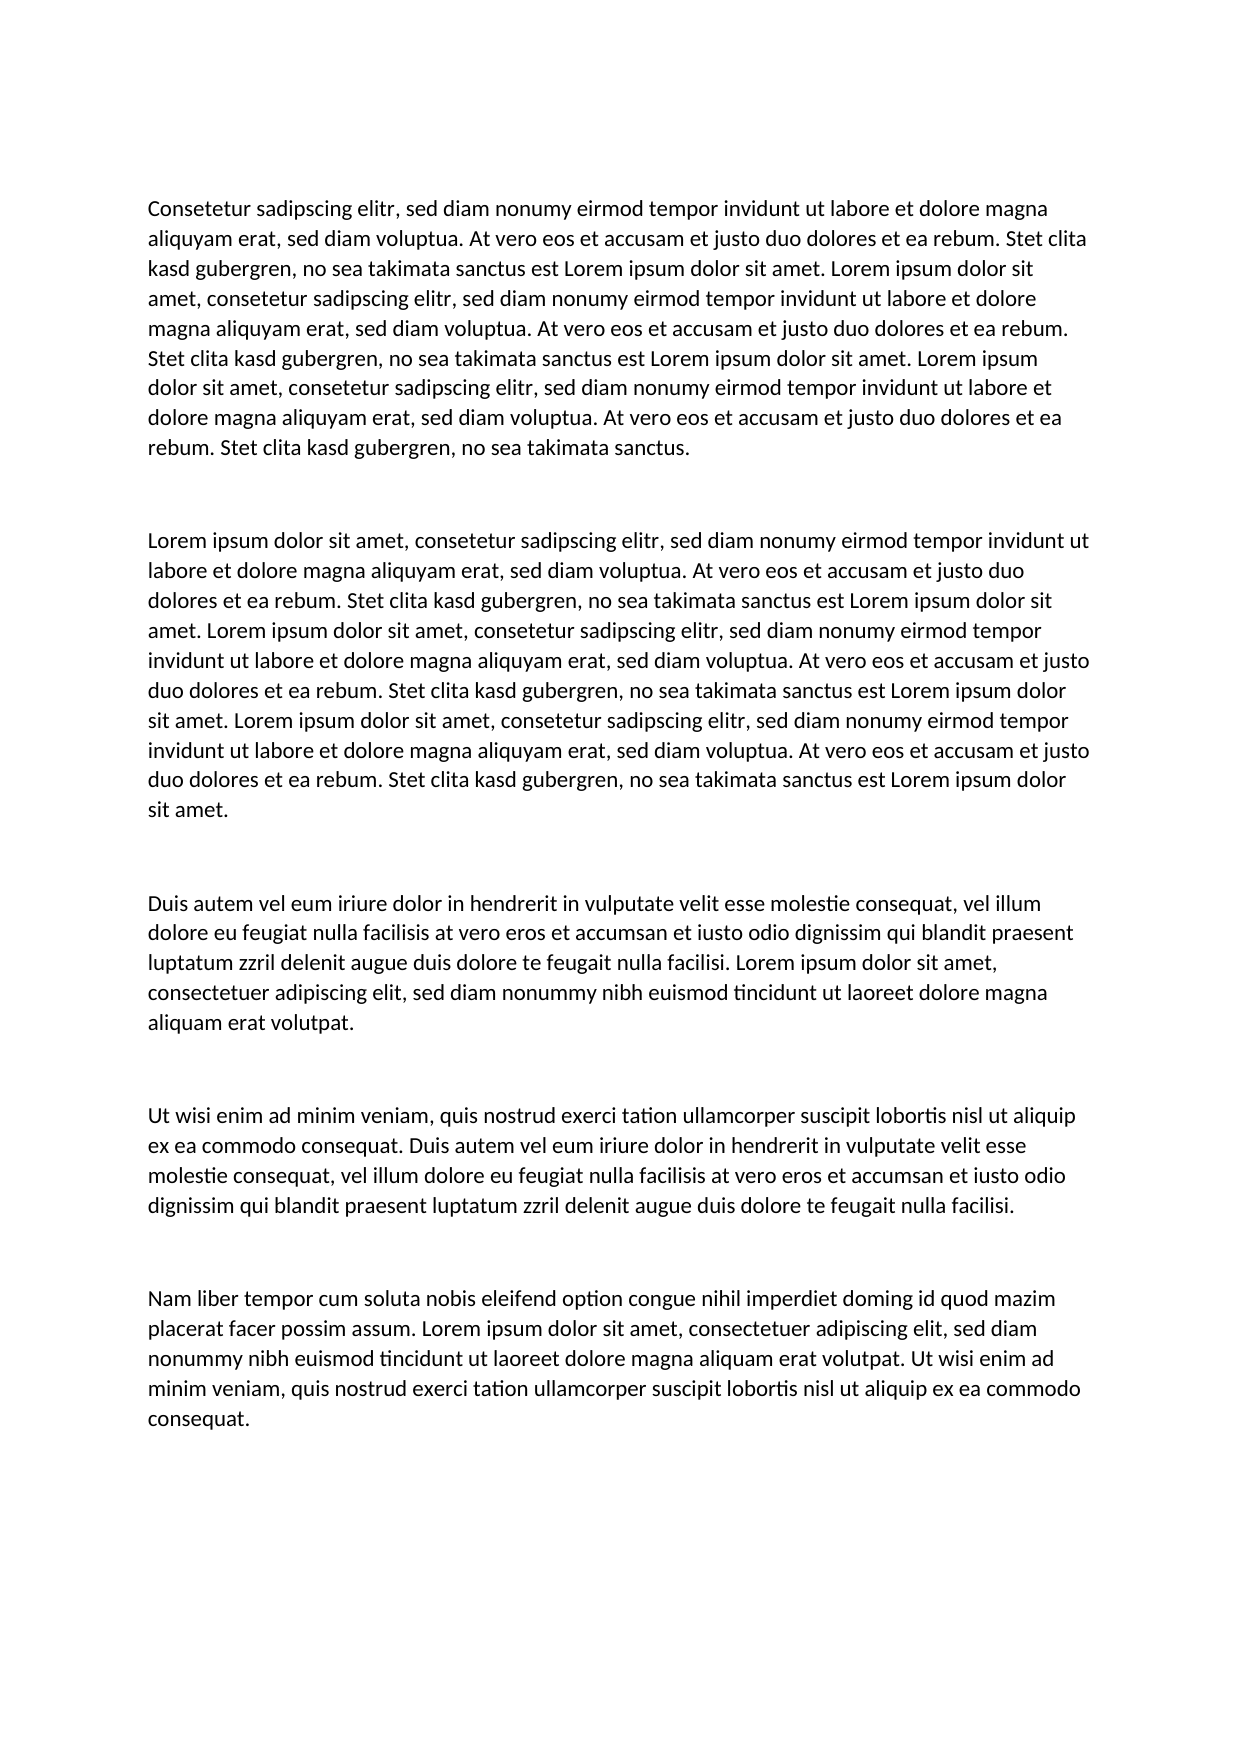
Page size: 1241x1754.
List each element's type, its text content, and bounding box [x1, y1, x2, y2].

text Duis autem vel eum iriure dolor in hendrerit in vulputate velit esse molestie consequat, vel illum dolore eu feugiat nulla facilisis at vero eros et accumsan et iusto odio dignissim qui blandit praesent luptatum zzril delenit augue duis dolore te feugait nulla facilisi. Lorem ipsum dolor sit amet, consectetuer adipiscing elit, sed diam nonummy nibh euismod tincidunt ut laoreet dolore magna aliquam erat volutpat. [148, 889, 1093, 1036]
text Ut wisi enim ad minim veniam, quis nostrud exerci tation ullamcorper suscipit lobortis nisl ut aliquip ex ea commodo consequat. Duis autem vel eum iriure dolor in hendrerit in vulputate velit esse molestie consequat, vel illum dolore eu feugiat nulla facilisis at vero eros et accumsan et iusto odio dignissim qui blandit praesent luptatum zzril delenit augue duis dolore te feugait nulla facilisi. [148, 1101, 1093, 1219]
text Consetetur sadipscing elitr, sed diam nonumy eirmod tempor invidunt ut labore et dolore magna aliquyam erat, sed diam voluptua. At vero eos et accusam et justo duo dolores et ea rebum. Stet clita kasd gubergren, no sea takimata sanctus est Lorem ipsum dolor sit amet. Lorem ipsum dolor sit amet, consetetur sadipscing elitr, sed diam nonumy eirmod tempor invidunt ut labore et dolore magna aliquyam erat, sed diam voluptua. At vero eos et accusam et justo duo dolores et ea rebum. Stet clita kasd gubergren, no sea takimata sanctus est Lorem ipsum dolor sit amet. Lorem ipsum dolor sit amet, consetetur sadipscing elitr, sed diam nonumy eirmod tempor invidunt ut labore et dolore magna aliquyam erat, sed diam voluptua. At vero eos et accusam et justo duo dolores et ea rebum. Stet clita kasd gubergren, no sea takimata sanctus. [148, 194, 1093, 461]
text Nam liber tempor cum soluta nobis eleifend option congue nihil imperdiet doming id quod mazim placerat facer possim assum. Lorem ipsum dolor sit amet, consectetuer adipiscing elit, sed diam nonummy nibh euismod tincidunt ut laoreet dolore magna aliquam erat volutpat. Ut wisi enim ad minim veniam, quis nostrud exerci tation ullamcorper suscipit lobortis nisl ut aliquip ex ea commodo consequat. [148, 1284, 1093, 1432]
text Lorem ipsum dolor sit amet, consetetur sadipscing elitr, sed diam nonumy eirmod tempor invidunt ut labore et dolore magna aliquyam erat, sed diam voluptua. At vero eos et accusam et justo duo dolores et ea rebum. Stet clita kasd gubergren, no sea takimata sanctus est Lorem ipsum dolor sit amet. Lorem ipsum dolor sit amet, consetetur sadipscing elitr, sed diam nonumy eirmod tempor invidunt ut labore et dolore magna aliquyam erat, sed diam voluptua. At vero eos et accusam et justo duo dolores et ea rebum. Stet clita kasd gubergren, no sea takimata sanctus est Lorem ipsum dolor sit amet. Lorem ipsum dolor sit amet, consetetur sadipscing elitr, sed diam nonumy eirmod tempor invidunt ut labore et dolore magna aliquyam erat, sed diam voluptua. At vero eos et accusam et justo duo dolores et ea rebum. Stet clita kasd gubergren, no sea takimata sanctus est Lorem ipsum dolor sit amet. [148, 526, 1093, 823]
